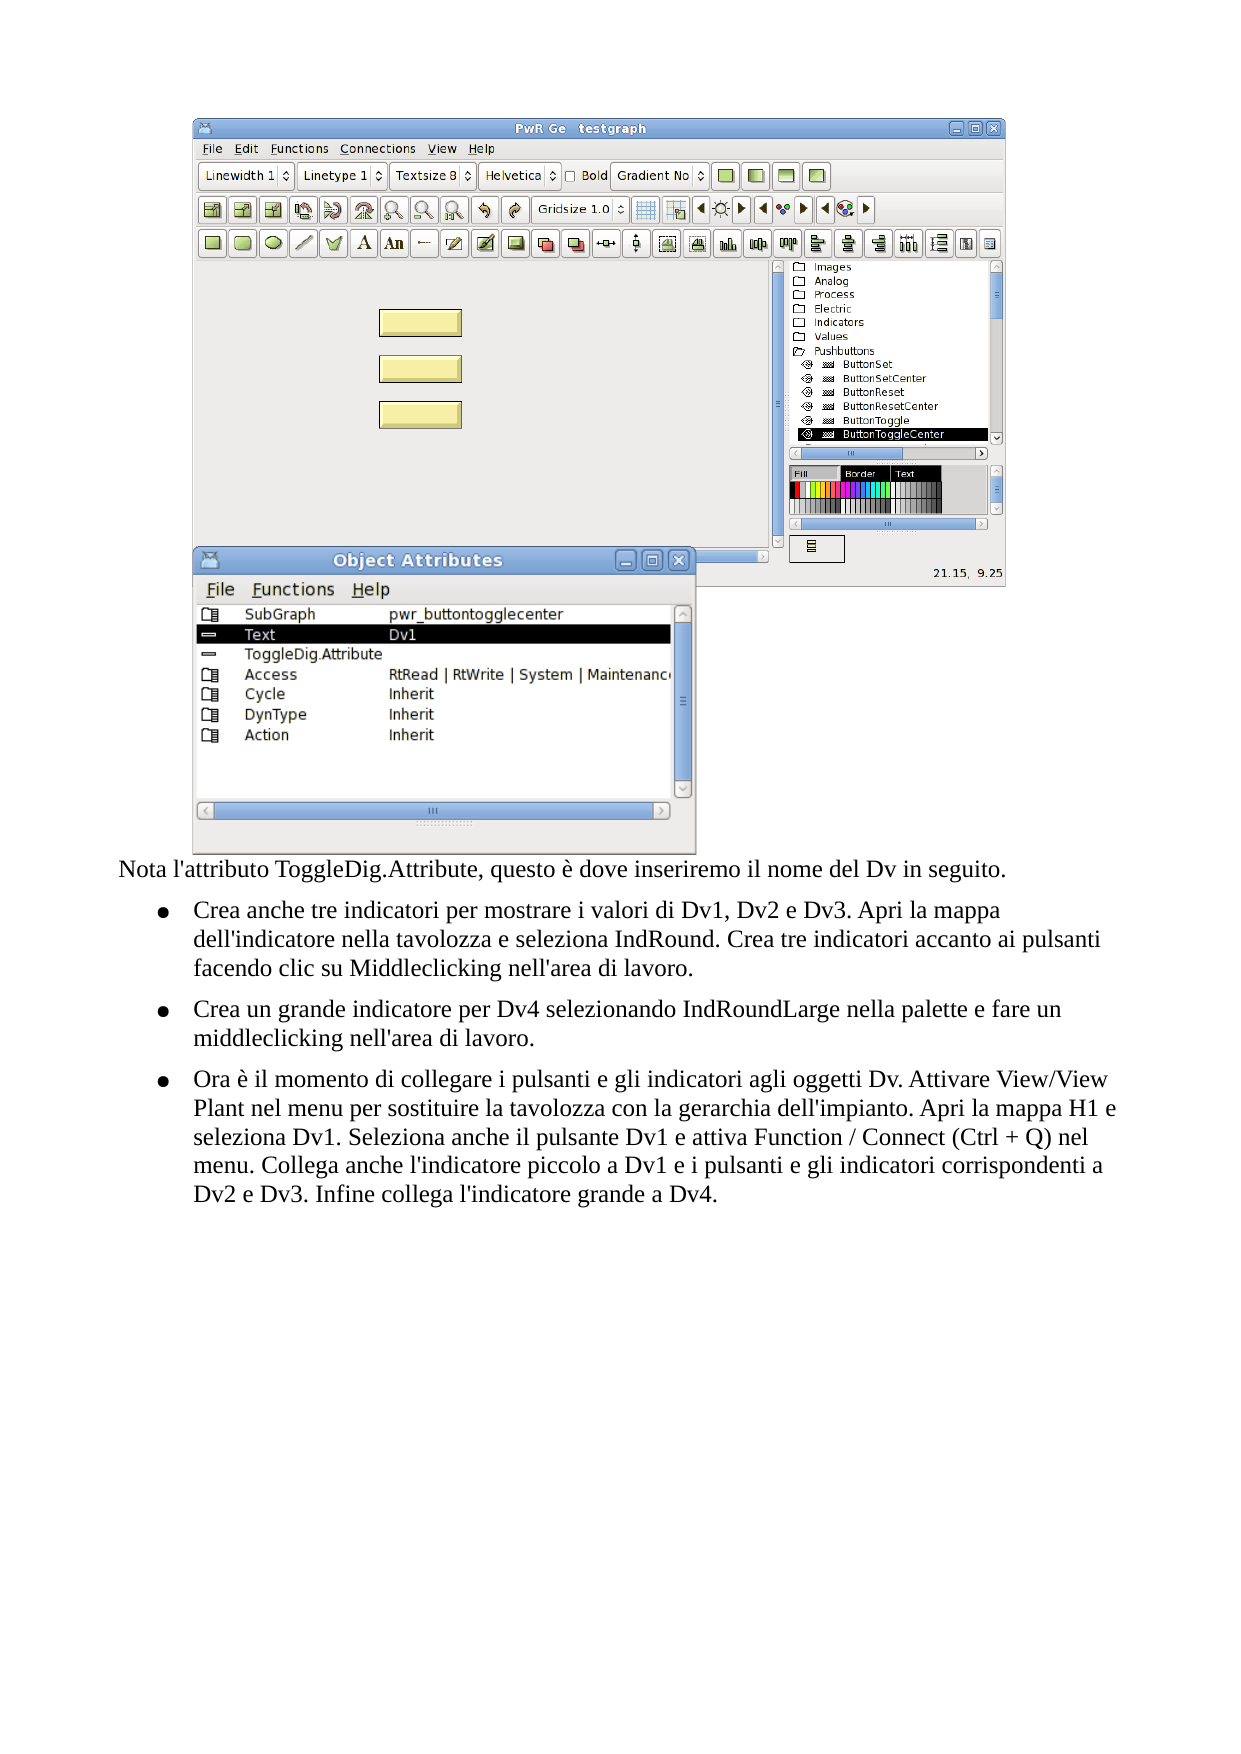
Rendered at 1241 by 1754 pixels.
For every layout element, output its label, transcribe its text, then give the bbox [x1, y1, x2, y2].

picture [192, 118, 1006, 855]
list Ora è il momento di collegare i pulsanti e gli indicatori agli oggetti Dv. Attivare View/View Plant nel menu per sostituire la tavolozza con la gerarchia dell'impianto. Apri la mappa H1 e seleziona Dv1. Seleziona anche il pulsante Dv1 e attiva Function / Connect (Ctrl + Q) nel menu. Collega anche l'indicatore piccolo a Dv1 e i pulsanti e gli indicatori corrispondenti a Dv2 e Dv3. Infine collega l'indicatore grande a Dv4. [156, 1064, 1122, 1208]
list Crea anche tre indicatori per mostrare i valori di Dv1, Dv2 e Dv3. Apri la mappa dell'indicatore nella tavolozza e seleziona IndRound. Crea tre indicatori accanto ai pulsanti facendo clic su Middleclicking nell'area di lavoro. [156, 896, 1122, 982]
list Crea un grande indicatore per Dv4 selezionando IndRoundLarge nella palette e fare un middleclicking nell'area di lavoro. [156, 994, 1122, 1052]
text Nota l'attributo ToggleDig.Attribute, questo è dove inseriremo il nome del Dv in seguito. [118, 613, 1122, 883]
